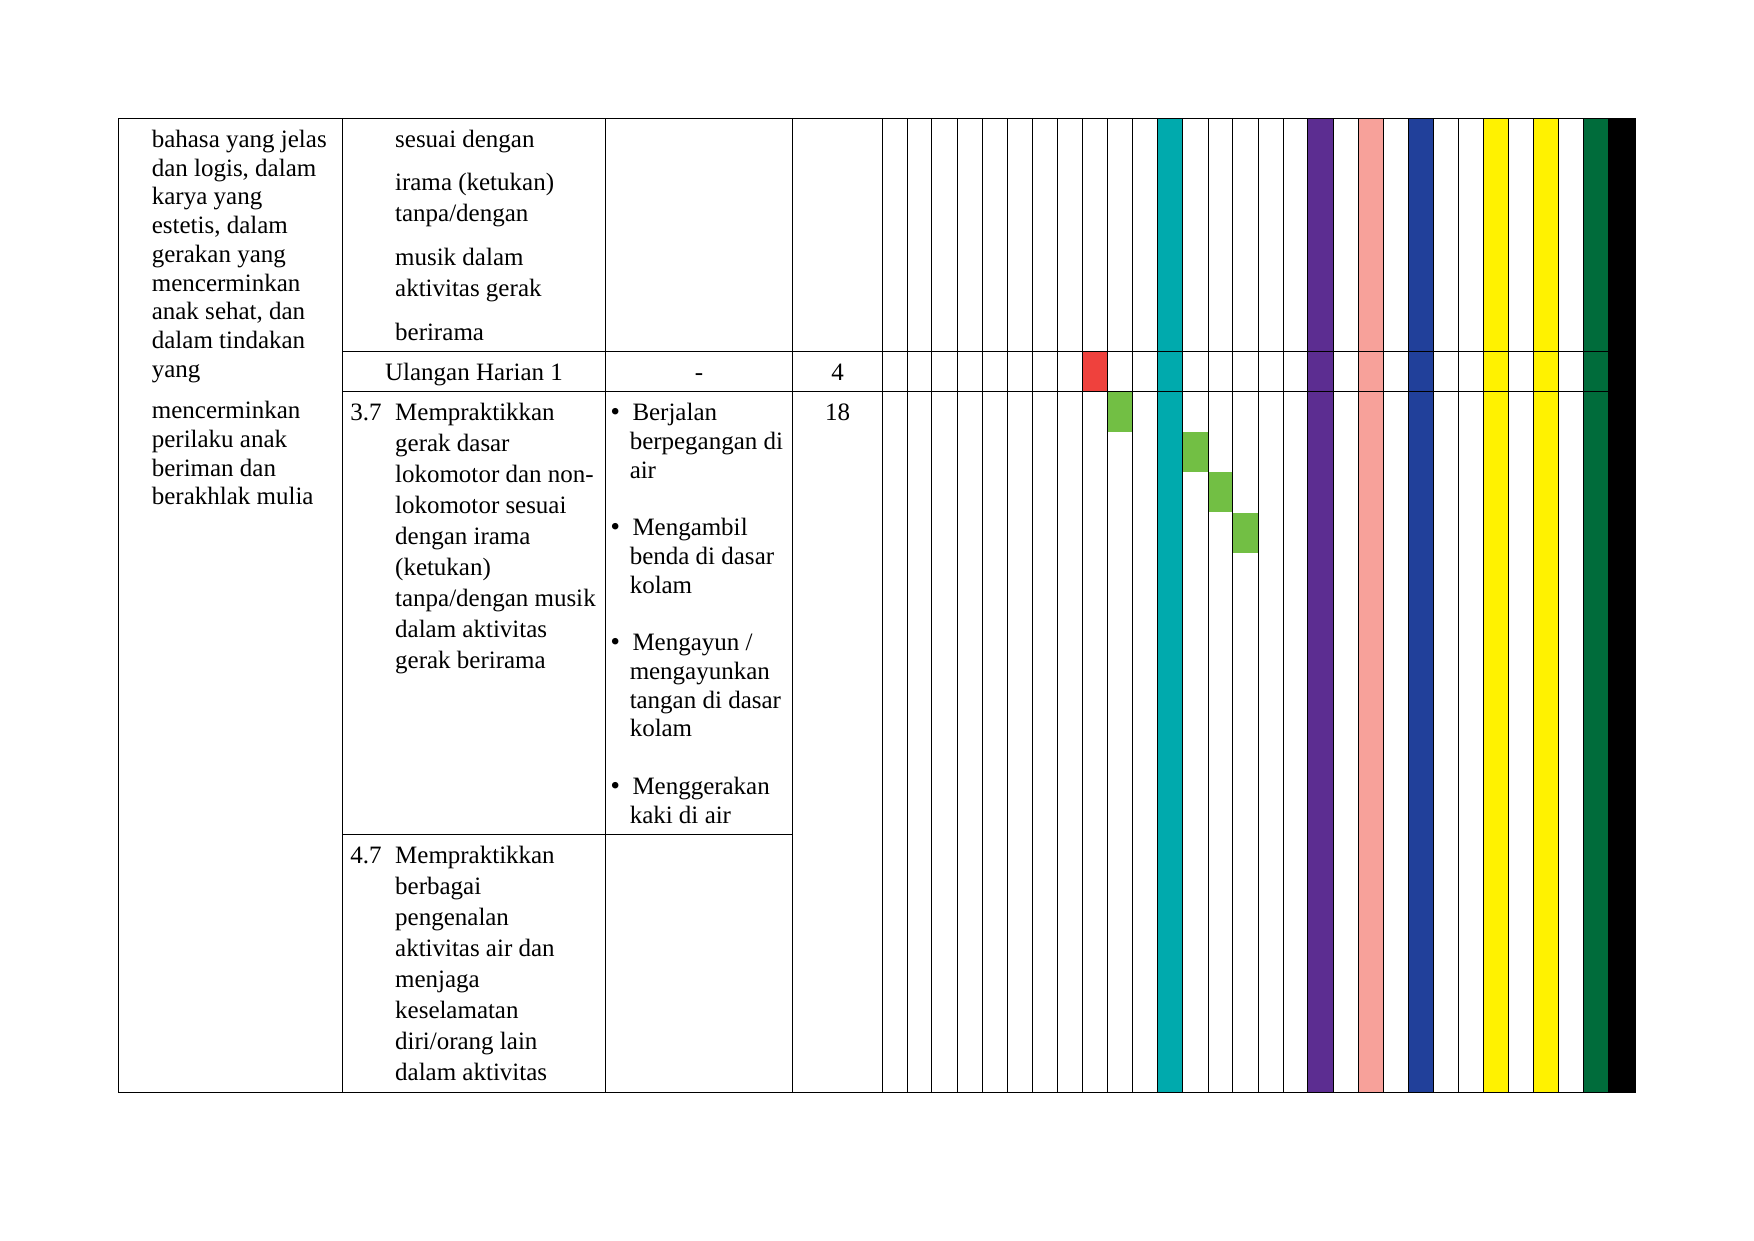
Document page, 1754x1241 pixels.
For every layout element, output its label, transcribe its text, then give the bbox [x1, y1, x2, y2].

table_cell [1534, 119, 1558, 351]
table_cell [883, 352, 907, 391]
table_cell [1459, 834, 1483, 1092]
table_cell [908, 352, 931, 391]
table_cell [1284, 119, 1307, 351]
table_cell [1233, 352, 1258, 391]
table_cell [1108, 392, 1132, 432]
table_cell [1183, 432, 1208, 472]
table_cell bahasa yang jelas dan logis, dalam karya yang estetis, dalam gerakan yang mencerminkan anak sehat, dan dalam tindakan yang mencerminkan perilaku anak beriman dan berakhlak mulia [146, 119, 342, 1092]
table_cell [1584, 119, 1608, 351]
table_cell [1008, 352, 1032, 391]
table_cell [1559, 834, 1583, 1092]
table_cell [1133, 392, 1157, 834]
table_cell Mempraktikkan gerak dasar lokomotor dan non-lokomotor sesuai dengan irama (ketukan) tanpa/dengan musik dalam aktivitas gerak berirama [389, 392, 605, 834]
table_cell [1209, 352, 1232, 391]
table_cell [606, 119, 792, 351]
table_cell [932, 392, 957, 834]
table_cell [1259, 834, 1283, 1092]
table_cell [1334, 119, 1358, 351]
table_cell sesuai dengan irama (ketukan) tanpa/dengan musik dalam aktivitas gerak berirama [389, 119, 605, 351]
table_cell 3.7 [343, 392, 389, 834]
table_cell [1183, 392, 1208, 432]
table_cell [1008, 119, 1032, 351]
table_cell [1384, 352, 1408, 391]
table_cell [1434, 119, 1458, 351]
table_cell [1534, 352, 1558, 391]
table_cell [1459, 119, 1483, 351]
table_cell [1083, 119, 1107, 351]
table_cell [983, 392, 1007, 834]
table_cell [793, 119, 882, 351]
table_cell [1409, 352, 1433, 391]
table_cell [1459, 352, 1483, 391]
table_cell [1559, 352, 1583, 391]
table_cell 4 [793, 352, 882, 391]
table_cell [958, 352, 982, 391]
table_cell Berjalan berpegangan di air Mengambil benda di dasar kolam Mengayun / mengayunkan tangan di dasar kolam Menggerakan kaki di air [606, 392, 792, 834]
table_cell [119, 119, 146, 1092]
table_cell [1108, 834, 1132, 1092]
table_cell [958, 119, 982, 351]
table_cell [1183, 472, 1208, 834]
table_cell [1183, 119, 1208, 351]
table_cell [1108, 352, 1132, 391]
table_cell [1484, 352, 1508, 391]
table_cell [932, 119, 957, 351]
table_cell [883, 392, 907, 834]
table_cell [1158, 834, 1182, 1092]
table_cell [1058, 119, 1082, 351]
table_cell [1209, 513, 1232, 834]
table_cell [1334, 834, 1358, 1092]
table_cell Ulangan Harian 1 [343, 352, 605, 391]
table_cell [932, 352, 957, 391]
table_cell [1133, 119, 1157, 351]
table_cell [1033, 392, 1057, 834]
table_cell [1409, 834, 1433, 1092]
table_cell [1209, 834, 1232, 1092]
table_cell [1108, 119, 1132, 351]
table_cell [1008, 834, 1032, 1092]
table_cell [983, 834, 1007, 1092]
table_cell [1559, 119, 1583, 351]
table_cell [1308, 834, 1333, 1092]
table_cell [1584, 834, 1608, 1092]
table_cell [1534, 834, 1558, 1092]
table_cell [1359, 392, 1383, 834]
table_cell [1308, 352, 1333, 391]
table_cell [1158, 352, 1182, 391]
table_cell [908, 392, 931, 834]
table_cell [1484, 834, 1508, 1092]
table_cell [1209, 392, 1232, 472]
table_cell [1233, 513, 1258, 553]
table_cell [1534, 392, 1558, 834]
table_cell [1334, 392, 1358, 834]
table_cell [1058, 392, 1082, 834]
table_cell [908, 119, 931, 351]
table_cell [1233, 834, 1258, 1092]
table_cell [1259, 352, 1283, 391]
table_cell [1209, 472, 1232, 512]
table_cell [343, 119, 389, 351]
table_cell [1584, 392, 1608, 834]
table_cell [1209, 119, 1232, 351]
table_cell [1559, 392, 1583, 834]
table_cell [1409, 392, 1433, 834]
table_cell [1609, 834, 1635, 1092]
table_cell [1409, 119, 1433, 351]
table_cell [1359, 834, 1383, 1092]
table_cell [1033, 352, 1057, 391]
table_cell [1484, 119, 1508, 351]
table_cell [983, 119, 1007, 351]
table_cell [1509, 119, 1533, 351]
table_cell [1284, 392, 1307, 834]
table_cell [1434, 352, 1458, 391]
table_cell 4.7 [343, 835, 389, 1092]
table_cell [932, 834, 957, 1092]
table_cell [1033, 119, 1057, 351]
table_cell [1609, 392, 1635, 834]
table_cell [1359, 352, 1383, 391]
table_cell [1509, 352, 1533, 391]
table_cell [883, 834, 907, 1092]
table_cell [1484, 392, 1508, 834]
table_cell [1509, 834, 1533, 1092]
table_cell [1183, 352, 1208, 391]
table_cell [1609, 119, 1635, 351]
table_cell [1158, 119, 1182, 351]
table_cell [1183, 834, 1208, 1092]
table_cell [1359, 119, 1383, 351]
table_cell [883, 119, 907, 351]
table_cell - [606, 352, 792, 391]
table_cell [1509, 392, 1533, 834]
table_cell [958, 392, 982, 834]
table_cell [1108, 432, 1132, 834]
table_cell [1384, 834, 1408, 1092]
table_cell [1058, 352, 1082, 391]
table_cell [1308, 392, 1333, 834]
table_cell [1083, 352, 1107, 391]
table_cell [1334, 352, 1358, 391]
table_cell [1133, 834, 1157, 1092]
table_cell [1459, 392, 1483, 834]
table_cell [1233, 553, 1258, 834]
table_cell [1259, 119, 1283, 351]
table_cell [1033, 834, 1057, 1092]
table_cell [958, 834, 982, 1092]
table_cell [1083, 392, 1107, 834]
table_cell [1308, 119, 1333, 351]
table_cell Mempraktikkan berbagai pengenalan aktivitas air dan menjaga keselamatan diri/orang lain dalam aktivitas [389, 835, 605, 1092]
table_cell [1158, 392, 1182, 834]
table_cell [1259, 392, 1283, 834]
table_cell [1233, 119, 1258, 351]
table_cell [1384, 119, 1408, 351]
table_cell [1434, 392, 1458, 834]
table_cell [1008, 392, 1032, 834]
table_cell [1609, 352, 1635, 391]
table_cell [1133, 352, 1157, 391]
table_cell [908, 834, 931, 1092]
table_cell [1384, 392, 1408, 834]
table_cell [1083, 834, 1107, 1092]
table_cell 18 [793, 392, 882, 1092]
table_cell [1434, 834, 1458, 1092]
table_cell [1233, 392, 1258, 512]
table_cell [1584, 352, 1608, 391]
table_cell [983, 352, 1007, 391]
table_cell [1058, 834, 1082, 1092]
table_cell [1284, 834, 1307, 1092]
table_cell [1284, 352, 1307, 391]
table_cell [606, 835, 792, 1092]
